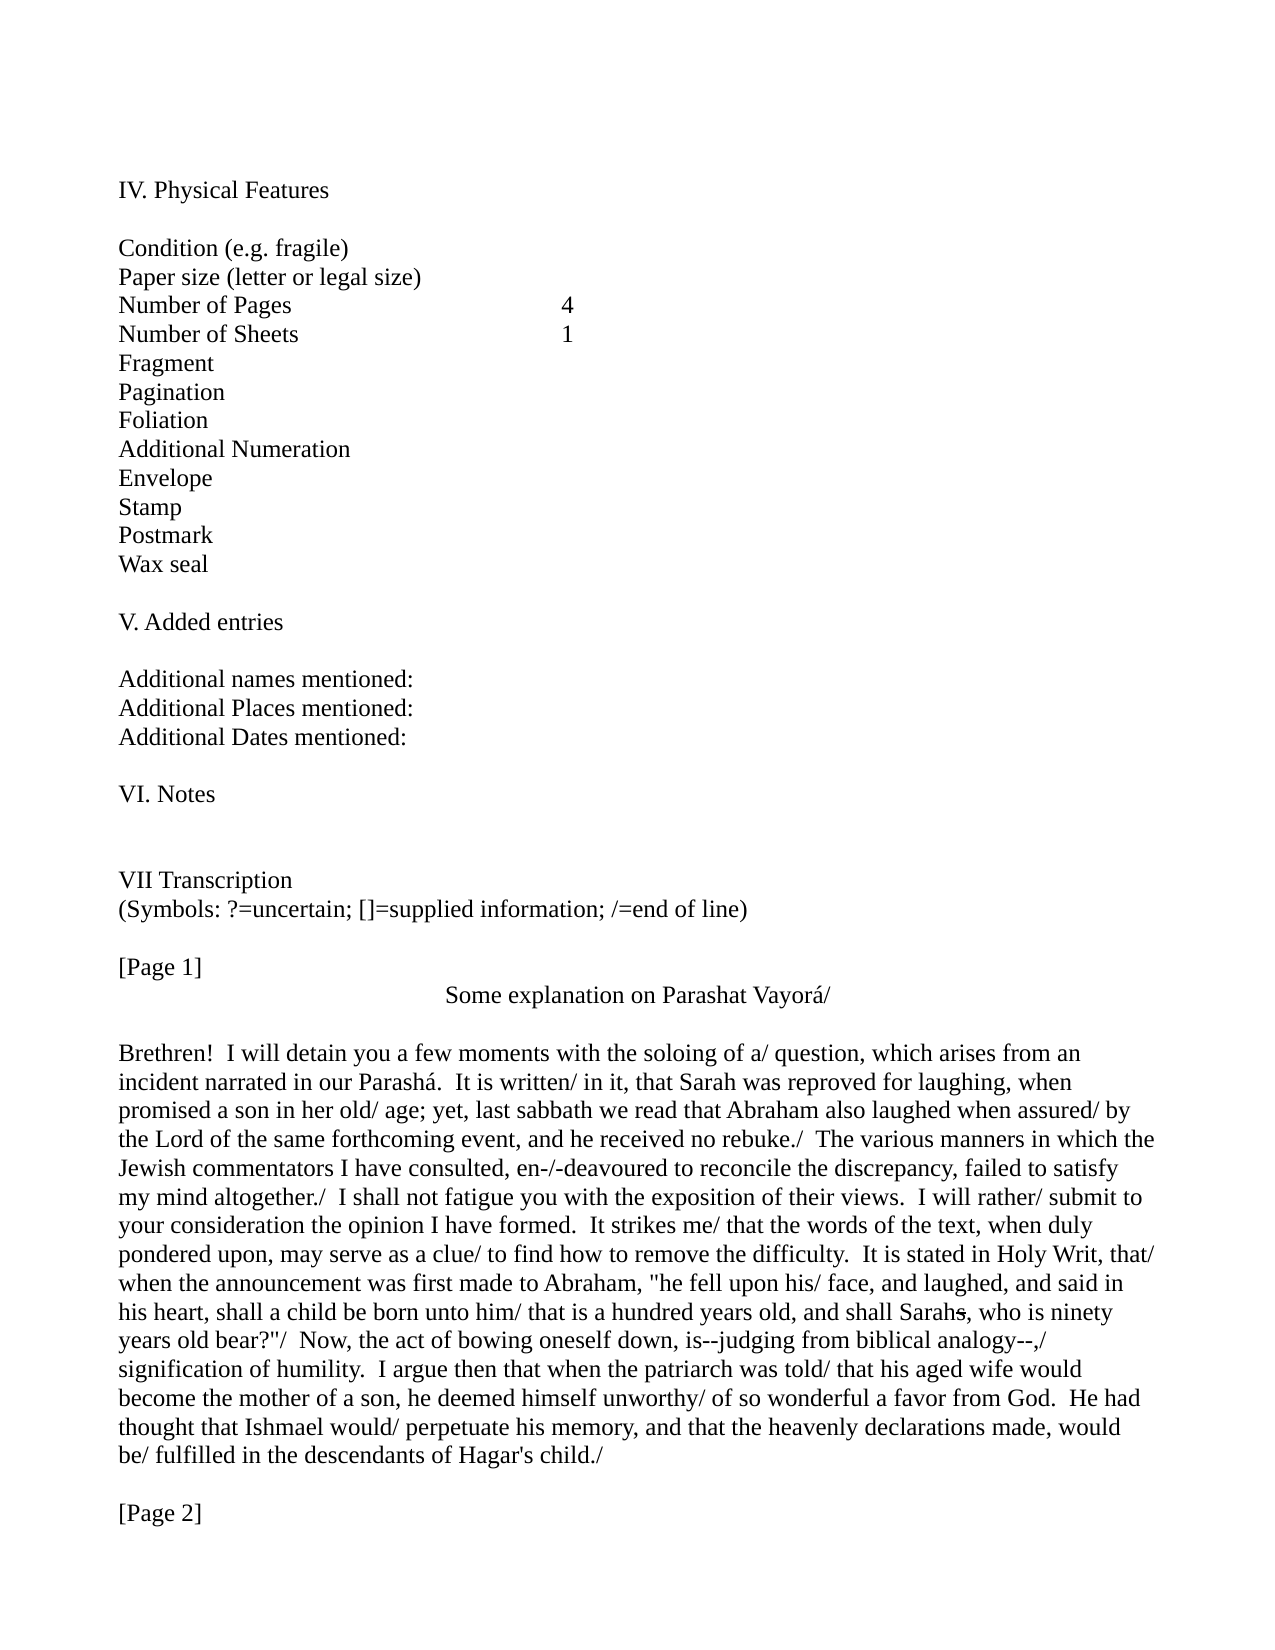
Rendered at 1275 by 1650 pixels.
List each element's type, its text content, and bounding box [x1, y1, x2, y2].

text Fragment [118, 348, 1157, 377]
text V. Added entries [118, 607, 1157, 636]
text Wax seal [118, 549, 1157, 578]
text Stamp [118, 492, 1157, 521]
text Some explanation on Parashat Vayorá/ [118, 981, 1157, 1009]
text Envelope [118, 463, 1157, 492]
text IV. Physical Features [118, 176, 1157, 204]
text Condition (e.g. fragile) [118, 233, 1157, 262]
text Brethren! I will detain you a few moments with the soloing of a/ question, which arises from an incident narrated in our Parashá. It is written/ in it, that Sarah was reproved for laughing, when promised a son in her old/ age; yet, last sabbath we read that Abraham also laughed when assured/ by the Lord of the same forthcoming event, and he received no rebuke./ The various manners in which the Jewish commentators I have consulted, en-/-deavoured to reconcile the discrepancy, failed to satisfy my mind altogether./ I shall not fatigue you with the exposition of their views. I will rather/ submit to your consideration the opinion I have formed. It strikes me/ that the words of the text, when duly pondered upon, may serve as a clue/ to find how to remove the difficulty. It is stated in Holy Writ, that/ when the announcement was first made to Abraham, "he fell upon his/ face, and laughed, and said in his heart, shall a child be born unto him/ that is a hundred years old, and shall Sarahs, who is ninety years old bear?"/ Now, the act of bowing oneself down, is--judging from biblical analogy--,/ signification of humility. I argue then that when the patriarch was told/ that his aged wife would become the mother of a son, he deemed himself unworthy/ of so wonderful a favor from God. He had thought that Ishmael would/ perpetuate his memory, and that the heavenly declarations made, would be/ fulfilled in the descendants of Hagar's child./ [118, 1038, 1157, 1469]
text Foliation [118, 406, 1157, 434]
text Additional Dates mentioned: [118, 722, 1157, 751]
text Additional Places mentioned: [118, 693, 1157, 722]
text (Symbols: ?=uncertain; []=supplied information; /=end of line) [118, 894, 1157, 923]
text [Page 2] [118, 1498, 1157, 1527]
text Additional names mentioned: [118, 664, 1157, 693]
text Pagination [118, 377, 1157, 406]
text Number of Sheets 1 [118, 319, 1157, 348]
text VII Transcription [118, 866, 1157, 894]
text Paper size (letter or legal size) [118, 262, 1157, 291]
text VI. Notes [118, 779, 1157, 808]
text [Page 1] [118, 952, 1157, 981]
text Additional Numeration [118, 434, 1157, 463]
text Postma rk [118, 521, 1157, 549]
text Number of Pages 4 [118, 291, 1157, 319]
